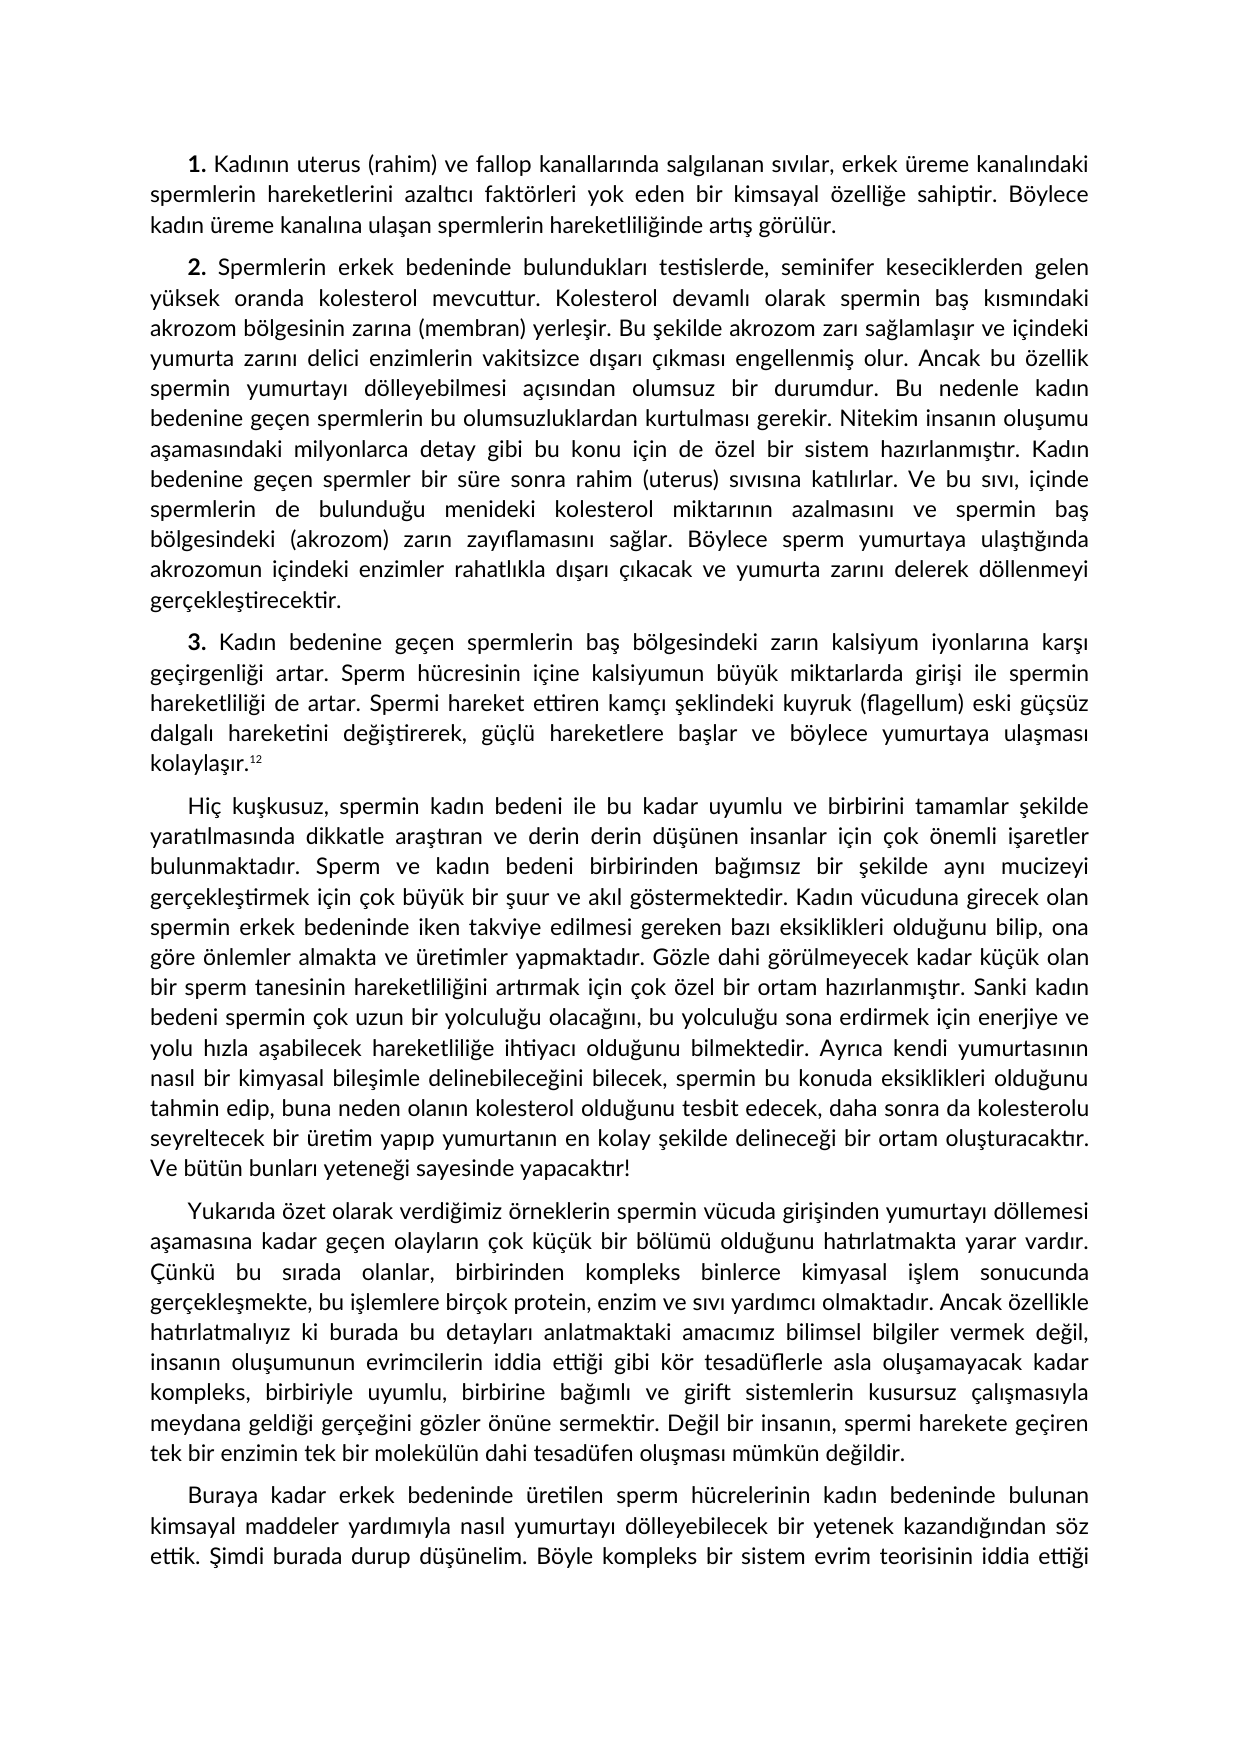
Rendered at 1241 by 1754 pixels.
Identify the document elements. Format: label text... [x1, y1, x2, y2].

text Buraya kadar erkek bedeninde üretilen sperm hücrelerinin kadın bedeninde bulunan kimsayal maddeler yardımıyla nasıl yumurtayı dölleyebilecek bir yetenek kazandığından söz ettik. Şimdi burada durup düşünelim. Böyle kompleks bir sistem evrim teorisinin iddia ettiği [150, 1481, 1090, 1569]
text 3. Kadın bedenine geçen spermlerin baş bölgesindeki zarın kalsiyum iyonlarına karşı geçirgenliği artar. Sperm hücresinin içine kalsiyumun büyük miktarlarda girişi ile spermin hareketliliği de artar. Spermi hareket ettiren kamçı şeklindeki kuyruk (flagellum) eski güçsüz dalgalı hareketini değiştirerek, güçlü hareketlere başlar ve böylece yumurtaya ulaşması kolaylaşır.12 [150, 628, 1090, 776]
text 1. Kadının uterus (rahim) ve fallop kanallarında salgılanan sıvılar, erkek üreme kanalındaki spermlerin hareketlerini azaltıcı faktörleri yok eden bir kimsayal özelliğe sahiptir. Böylece kadın üreme kanalına ulaşan spermlerin hareketliliğinde artış görülür. [150, 150, 1090, 238]
text Hiç kuşkusuz, spermin kadın bedeni ile bu kadar uyumlu ve birbirini tamamlar şekilde yaratılmasında dikkatle araştıran ve derin derin düşünen insanlar için çok önemli işaretler bulunmaktadır. Sperm ve kadın bedeni birbirinden bağımsız bir şekilde aynı mucizeyi gerçekleştirmek için çok büyük bir şuur ve akıl göstermektedir. Kadın vücuduna girecek olan spermin erkek bedeninde iken takviye edilmesi gereken bazı eksiklikleri olduğunu bilip, ona göre önlemler almakta ve üretimler yapmaktadır. Gözle dahi görülmeyecek kadar küçük olan bir sperm tanesinin hareketliliğini artırmak için çok özel bir ortam hazırlanmıştır. Sanki kadın bedeni spermin çok uzun bir yolculuğu olacağını, bu yolculuğu sona erdirmek için enerjiye ve yolu hızla aşabilecek hareketliliğe ihtiyacı olduğunu bilmektedir. Ayrıca kendi yumurtasının nasıl bir kimyasal bileşimle delinebileceğini bilecek, spermin bu konuda eksiklikleri olduğunu tahmin edip, buna neden olanın kolesterol olduğunu tesbit edecek, daha sonra da kolesterolu seyreltecek bir üretim yapıp yumurtanın en kolay şekilde delineceği bir ortam oluşturacaktır. Ve bütün bunları yeteneği sayesinde yapacaktır! [150, 792, 1090, 1182]
text 2. Spermlerin erkek bedeninde bulundukları testislerde, seminifer keseciklerden gelen yüksek oranda kolesterol mevcuttur. Kolesterol devamlı olarak spermin baş kısmındaki akrozom bölgesinin zarına (membran) yerleşir. Bu şekilde akrozom zarı sağlamlaşır ve içindeki yumurta zarını delici enzimlerin vakitsizce dışarı çıkması engellenmiş olur. Ancak bu özellik spermin yumurtayı dölleyebilmesi açısından olumsuz bir durumdur. Bu nedenle kadın bedenine geçen spermlerin bu olumsuzluklardan kurtulması gerekir. Nitekim insanın oluşumu aşamasındaki milyonlarca detay gibi bu konu için de özel bir sistem hazırlanmıştır. Kadın bedenine geçen spermler bir süre sonra rahim (uterus) sıvısına katılırlar. Ve bu sıvı, içinde spermlerin de bulunduğu menideki kolesterol miktarının azalmasını ve spermin baş bölgesindeki (akrozom) zarın zayıflamasını sağlar. Böylece sperm yumurtaya ulaştığında akrozomun içindeki enzimler rahatlıkla dışarı çıkacak ve yumurta zarını delerek döllenmeyi gerçekleştirecektir. [150, 253, 1090, 613]
text Yukarıda özet olarak verdiğimiz örneklerin spermin vücuda girişinden yumurtayı döllemesi aşamasına kadar geçen olayların çok küçük bir bölümü olduğunu hatırlatmakta yarar vardır. Çünkü bu sırada olanlar, birbirinden kompleks binlerce kimyasal işlem sonucunda gerçekleşmekte, bu işlemlere birçok protein, enzim ve sıvı yardımcı olmaktadır. Ancak özellikle hatırlatmalıyız ki burada bu detayları anlatmaktaki amacımız bilimsel bilgiler vermek değil, insanın oluşumunun evrimcilerin iddia ettiği gibi kör tesadüflerle asla oluşamayacak kadar kompleks, birbiriyle uyumlu, birbirine bağımlı ve girift sistemlerin kusursuz çalışmasıyla meydana geldiği gerçeğini gözler önüne sermektir. Değil bir insanın, spermi harekete geçiren tek bir enzimin tek bir molekülün dahi tesadüfen oluşması mümkün değildir. [150, 1197, 1090, 1466]
